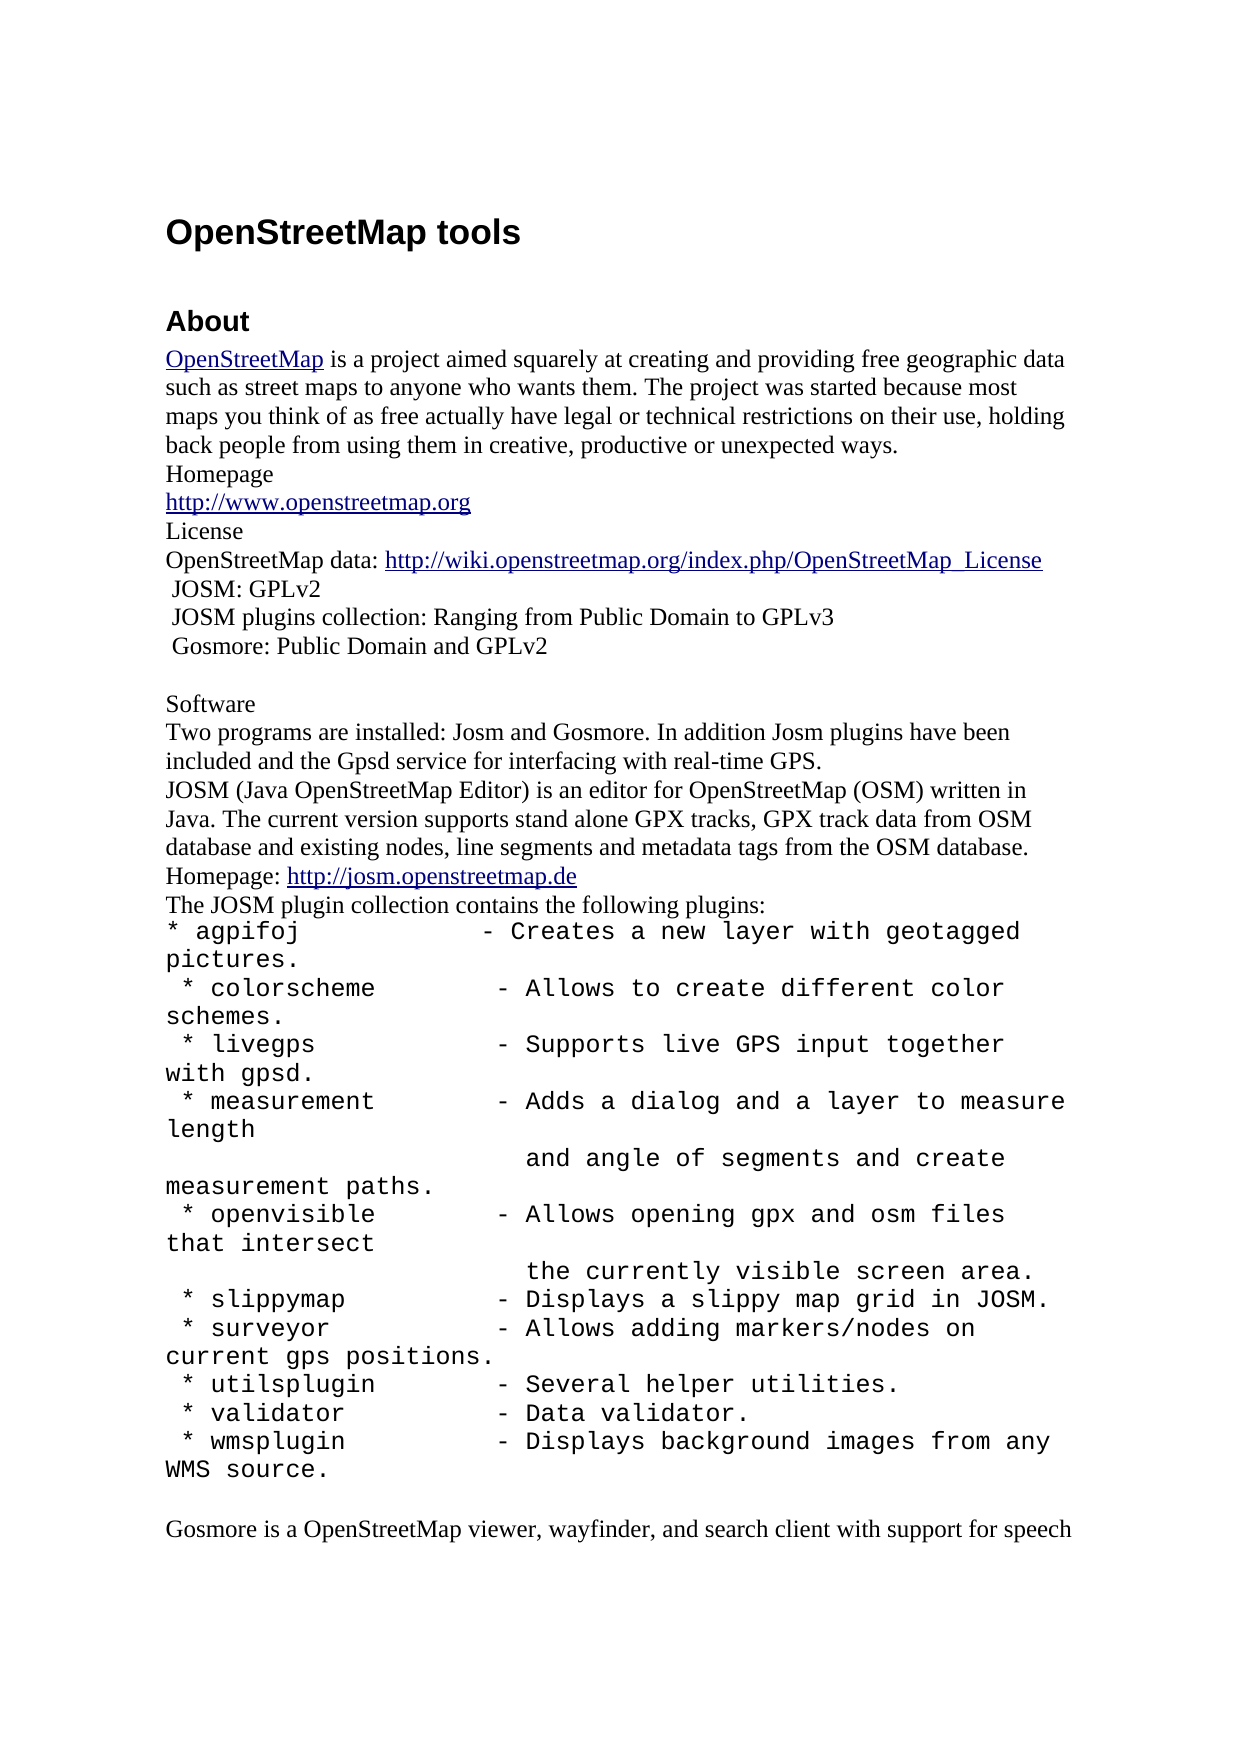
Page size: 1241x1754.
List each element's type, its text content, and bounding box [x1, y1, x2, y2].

text http://www.openstreetmap.org [165, 487, 1075, 516]
text * agpifoj - Creates a new layer with geotagged pictures. * colorscheme - Allows to create different color schemes. * livegps - Supports live GPS input together with gpsd. * measurement - Adds a dialog and a layer to measure length and angle of segments and create measurement paths. * openvisible - Allows opening gpx and osm files that intersect the currently visible screen area. * slippymap - Displays a slippy map grid in JOSM. * surveyor - Allows adding markers/nodes on current gps positions. * utilsplugin - Several helper utilities. * validator - Data validator. * wmsplugin - Displays background images from any WMS source. [165, 919, 1075, 1514]
text OpenStreetMap is a project aimed squarely at creating and providing free geographic data such as street maps to anyone who wants them. The project was started because most maps you think of as free actually have legal or technical restrictions on their use, holding back people from using them in creative, productive or unexpected ways. [165, 344, 1075, 459]
subtitle About [165, 304, 1075, 337]
text Software [165, 689, 1075, 717]
text The JOSM plugin collection contains the following plugins: [165, 890, 1075, 919]
text Homepage [165, 459, 1075, 487]
text Two programs are installed: Josm and Gosmore. In addition Josm plugins have been included and the Gpsd service for interfacing with real-time GPS. [165, 717, 1075, 775]
text Gosmore is a OpenStreetMap viewer, wayfinder, and search client with support for speech [165, 1514, 1075, 1542]
text OpenStreetMap data: http://wiki.openstreetmap.org/index.php/OpenStreetMap_License JOSM: GPLv2 JOSM plugins collection: Ranging from Public Domain to GPLv3 Gosmore: Public Domain and GPLv2 [165, 545, 1075, 689]
subtitle OpenStreetMap tools [165, 211, 1075, 252]
text JOSM (Java OpenStreetMap Editor) is an editor for OpenStreetMap (OSM) written in Java. The current version supports stand alone GPX tracks, GPX track data from OSM database and existing nodes, line segments and metadata tags from the OSM database. Homepage: http://josm.openstreetmap.de [165, 775, 1075, 890]
text License [165, 516, 1075, 545]
